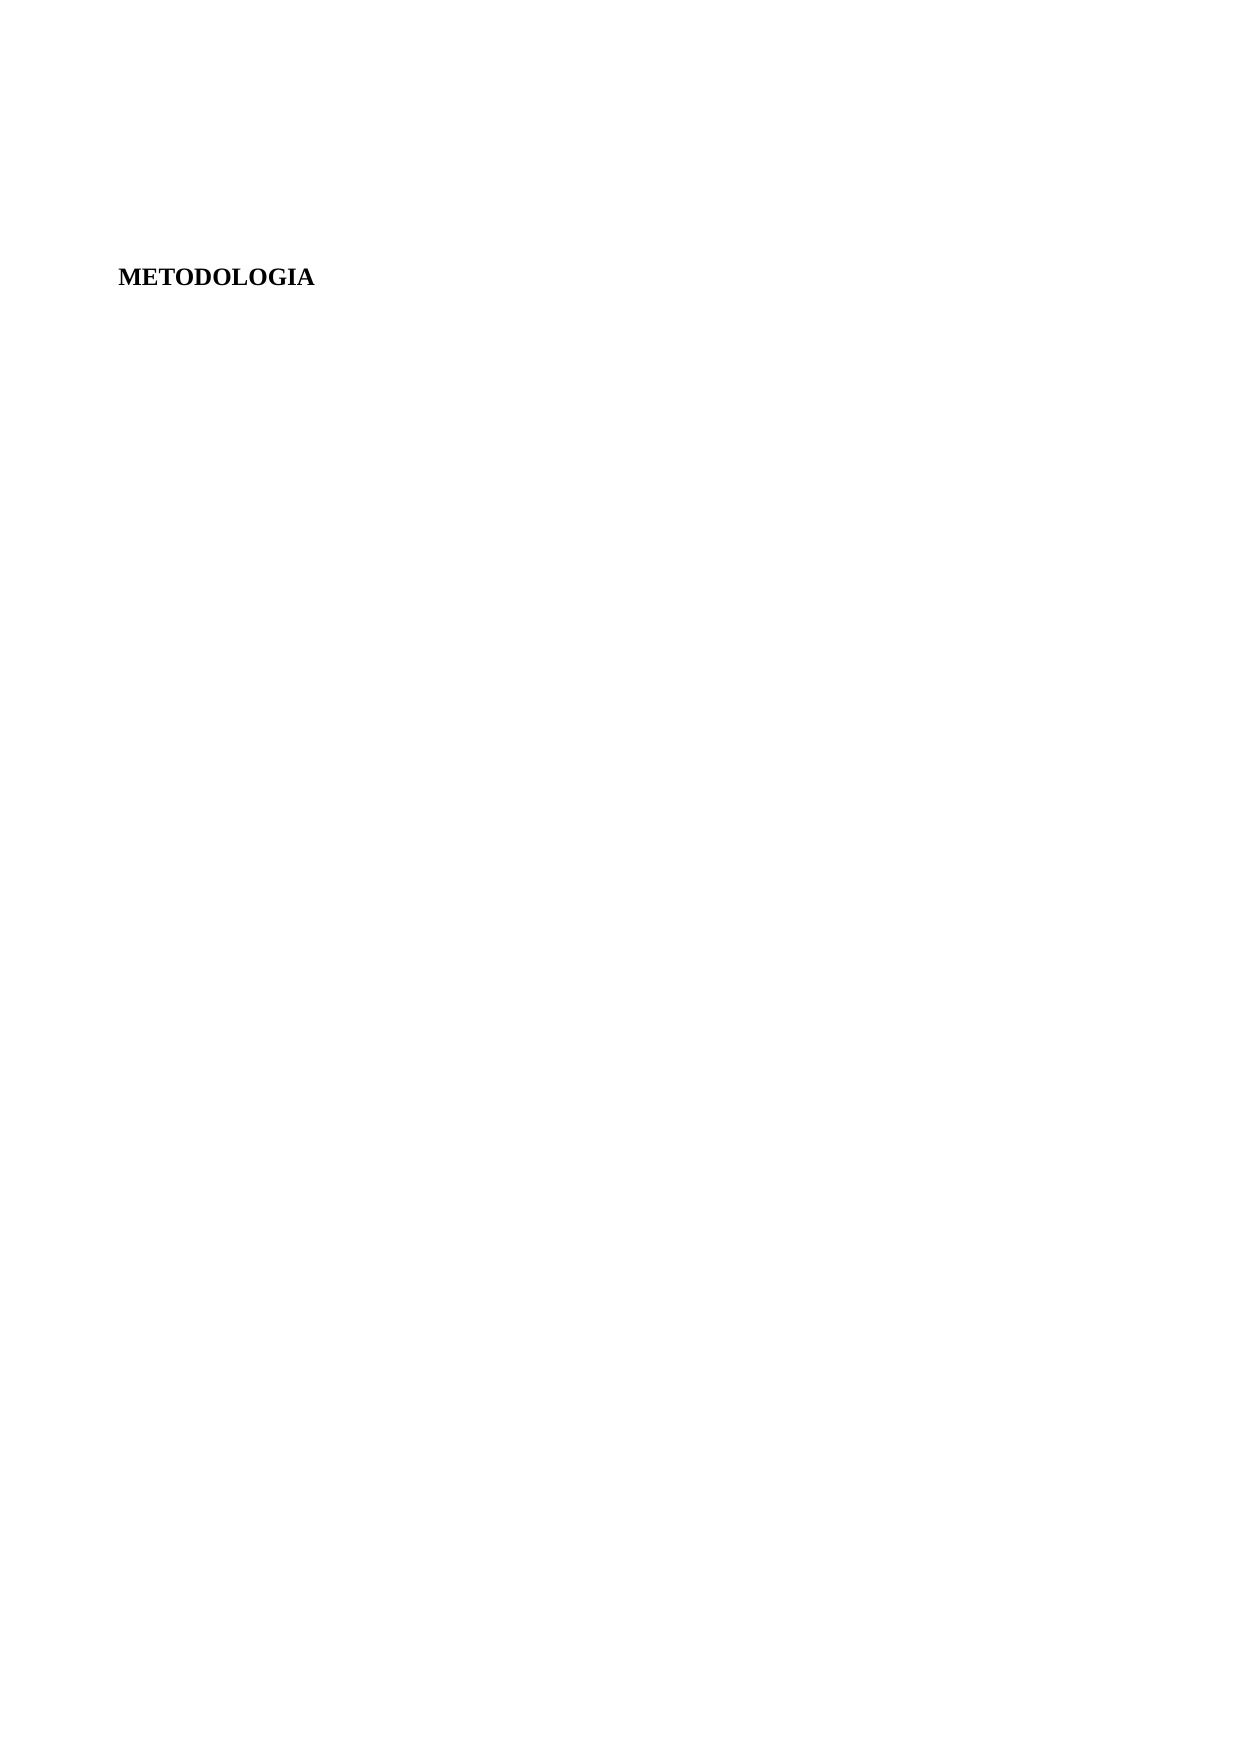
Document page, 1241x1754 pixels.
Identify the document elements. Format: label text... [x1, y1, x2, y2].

text METODOLOGIA [118, 262, 1122, 291]
